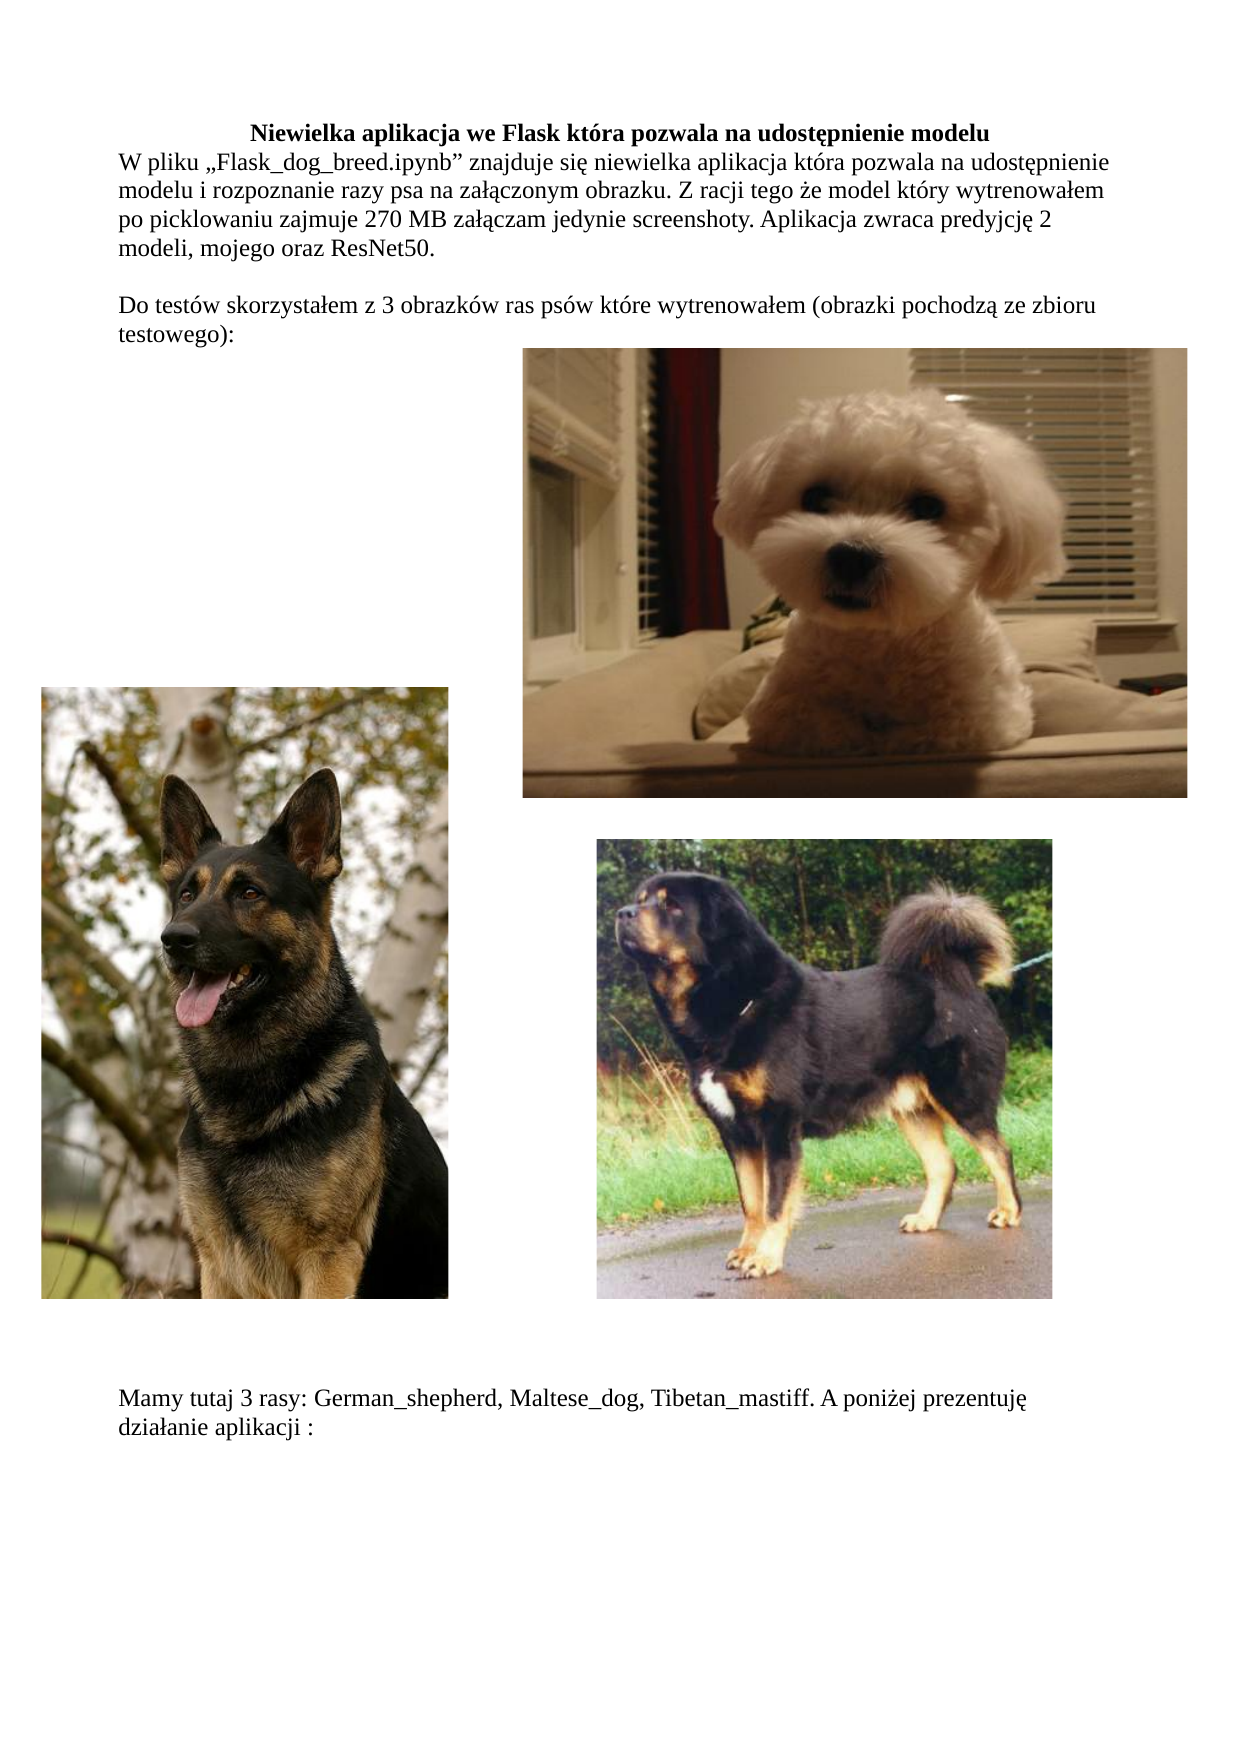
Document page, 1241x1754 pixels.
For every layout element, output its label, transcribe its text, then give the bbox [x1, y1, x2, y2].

text Do testów skorzystałem z 3 obrazków ras psów które wytrenowałem (obrazki pochodzą ze zbioru testowego): [118, 291, 1122, 348]
picture [596, 839, 1053, 1299]
text Niewielka aplikacja we Flask która pozwala na udostępnienie modelu [118, 118, 1122, 147]
text W pliku „Flask_dog_breed.ipynb” znajduje się niewielka aplikacja która pozwala na udostępnienie modelu i rozpoznanie razy psa na załączonym obrazku. Z racji tego że model który wytrenowałem po picklowaniu zajmuje 270 MB załączam jedynie screenshoty. Aplikacja zwraca predyjcję 2 modeli, mojego oraz ResNet50. [118, 147, 1122, 262]
picture [522, 348, 1188, 798]
text Mamy tutaj 3 rasy: German_shepherd, Maltese_dog, Tibetan_mastiff. A poniżej prezentuję działanie aplikacji : [118, 1383, 1122, 1441]
picture [41, 687, 449, 1299]
